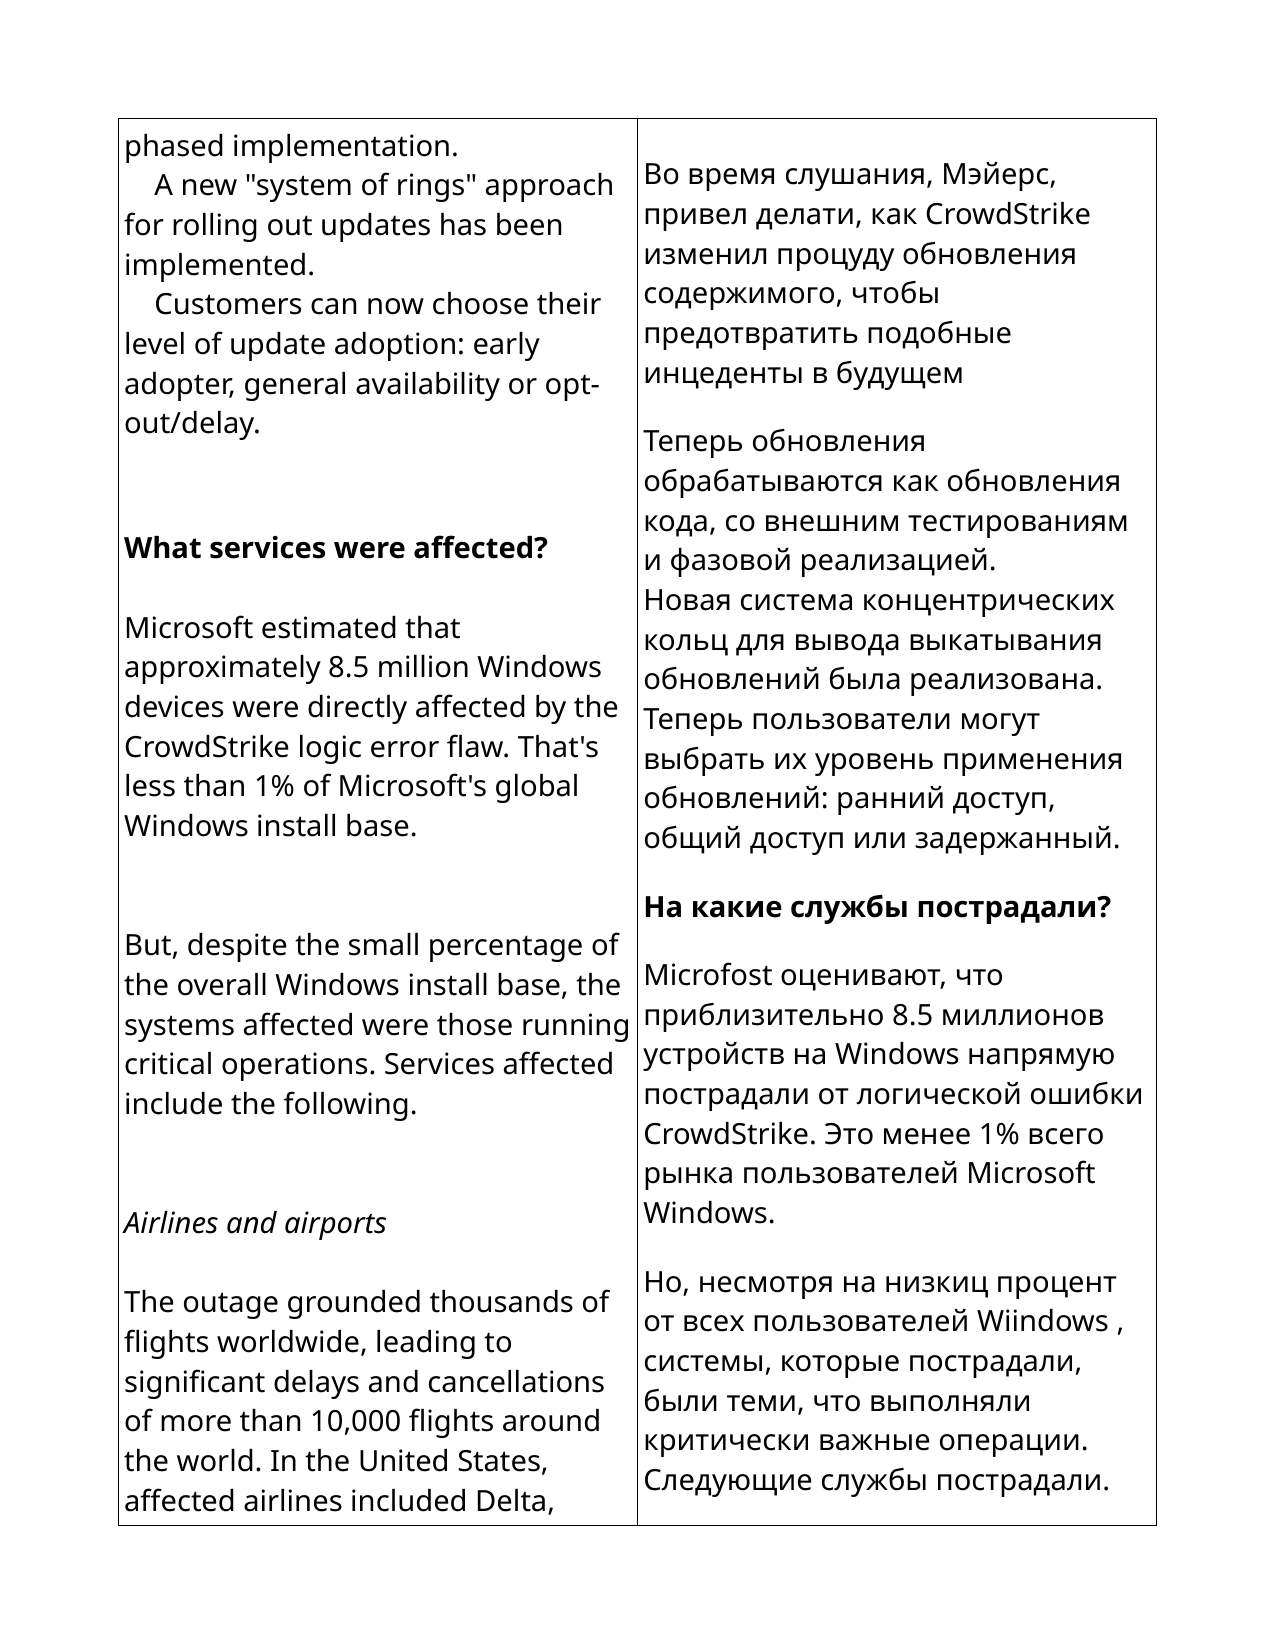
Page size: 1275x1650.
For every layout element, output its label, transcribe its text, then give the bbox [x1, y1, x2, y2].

table_header Во время слушания, Мэйерс, привел делати, как CrowdStrike изменил процуду обновления содержимого, чтобы предотвратить подобные инцеденты в будущем Теперь обновления обрабатываются как обновления кода, со внешним тестированиям и фазовой реализацией. Новая система концентрических кольц для вывода выкатывания обновлений была реализована. Теперь пользователи могут выбрать их уровень применения обновлений: ранний доступ, общий доступ или задержанный. На какие службы пострадали? Microfost оценивают, что приблизительно 8.5 миллионов устройств на Windows напрямую пострадали от логической ошибки CrowdStrike. Это менее 1% всего рынка пользователей Microsoft Windows. Но, несмотря на низкиц процент от всех пользователей Wiindows , системы, которые пострадали, были теми, что выполняли критически важные операции. Следующие службы пострадали. [638, 119, 1156, 1525]
table_header phased implementation. A new "system of rings" approach for rolling out updates has been implemented. Customers can now choose their level of update adoption: early adopter, general availability or opt-out/delay. What services were affected? Microsoft estimated that approximately 8.5 million Windows devices were directly affected by the CrowdStrike logic error flaw. That's less than 1% of Microsoft's global Windows install base. But, despite the small percentage of the overall Windows install base, the systems affected were those running critical operations. Services affected include the following. Airlines and airports The outage grounded thousands of flights worldwide, leading to significant delays and cancellations of more than 10,000 flights around the world. In the United States, affected airlines included Delta, [119, 119, 637, 1525]
